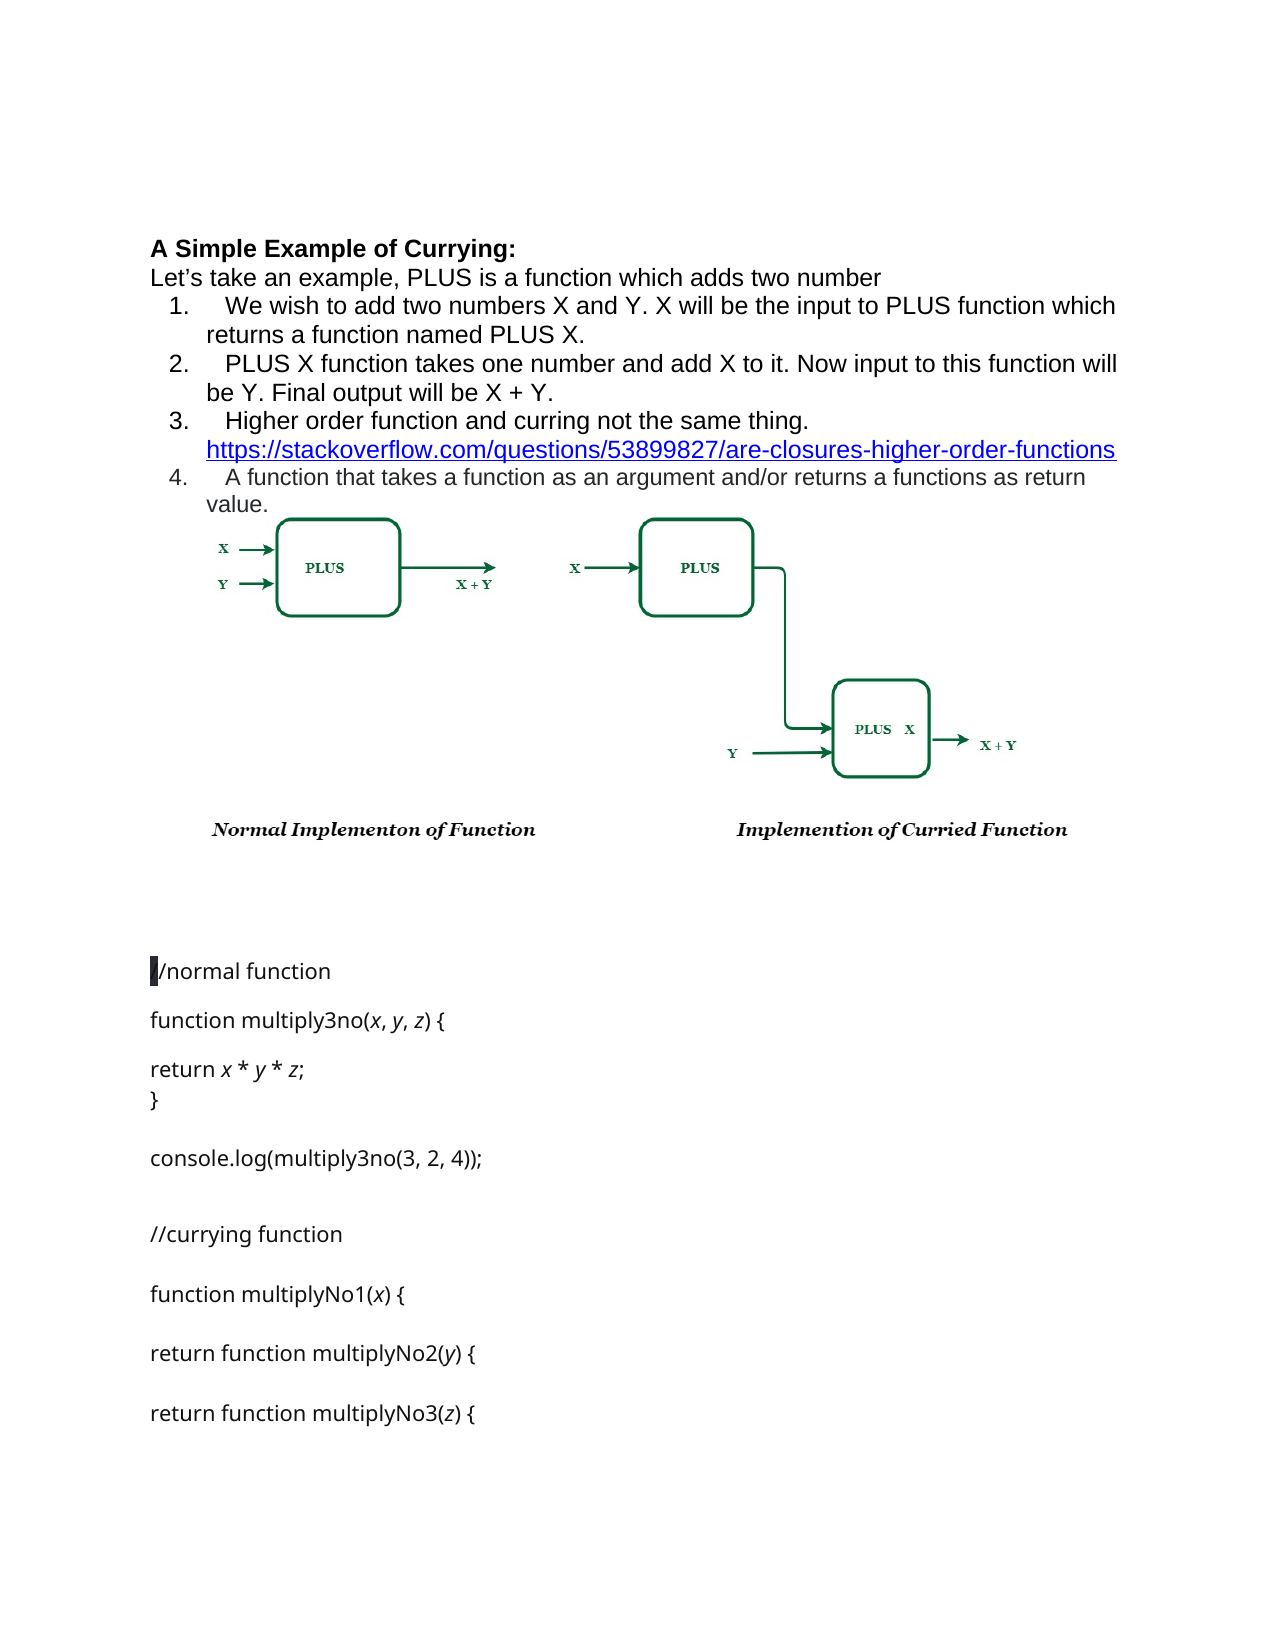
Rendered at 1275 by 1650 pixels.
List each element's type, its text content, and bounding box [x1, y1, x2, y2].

list Higher order function and curring not the same thing. [169, 406, 1125, 435]
list PLUS X function takes one number and add X to it. Now input to this function will be Y. Final output will be X + Y. [169, 349, 1125, 406]
list https://stackoverflow.com/questions/53899827/are-closures-higher-order-functions [169, 435, 1125, 464]
text A Simple Example of Currying: Let’s take an example, PLUS is a function which adds two number [150, 234, 1125, 291]
text console.log(multiply3no(3, 2, 4)); [150, 1143, 1125, 1173]
text function multiplyNo1(x) { [150, 1279, 1125, 1308]
text } [150, 1083, 1125, 1113]
text return function multiplyNo3(z) { [150, 1398, 1125, 1428]
text function multiply3no(x, y, z) { [150, 1005, 1125, 1035]
list We wish to add two numbers X and Y. X will be the input to PLUS function which returns a function named PLUS X. [169, 291, 1125, 349]
text return x * y * z; [150, 1054, 1125, 1083]
list A function that takes a function as an argument and/or returns a functions as return value. [169, 464, 1125, 517]
text return function multiplyNo2(y) { [150, 1338, 1125, 1368]
text //normal function [150, 956, 1125, 986]
text //currying function [150, 1219, 1125, 1249]
picture [150, 517, 1125, 857]
